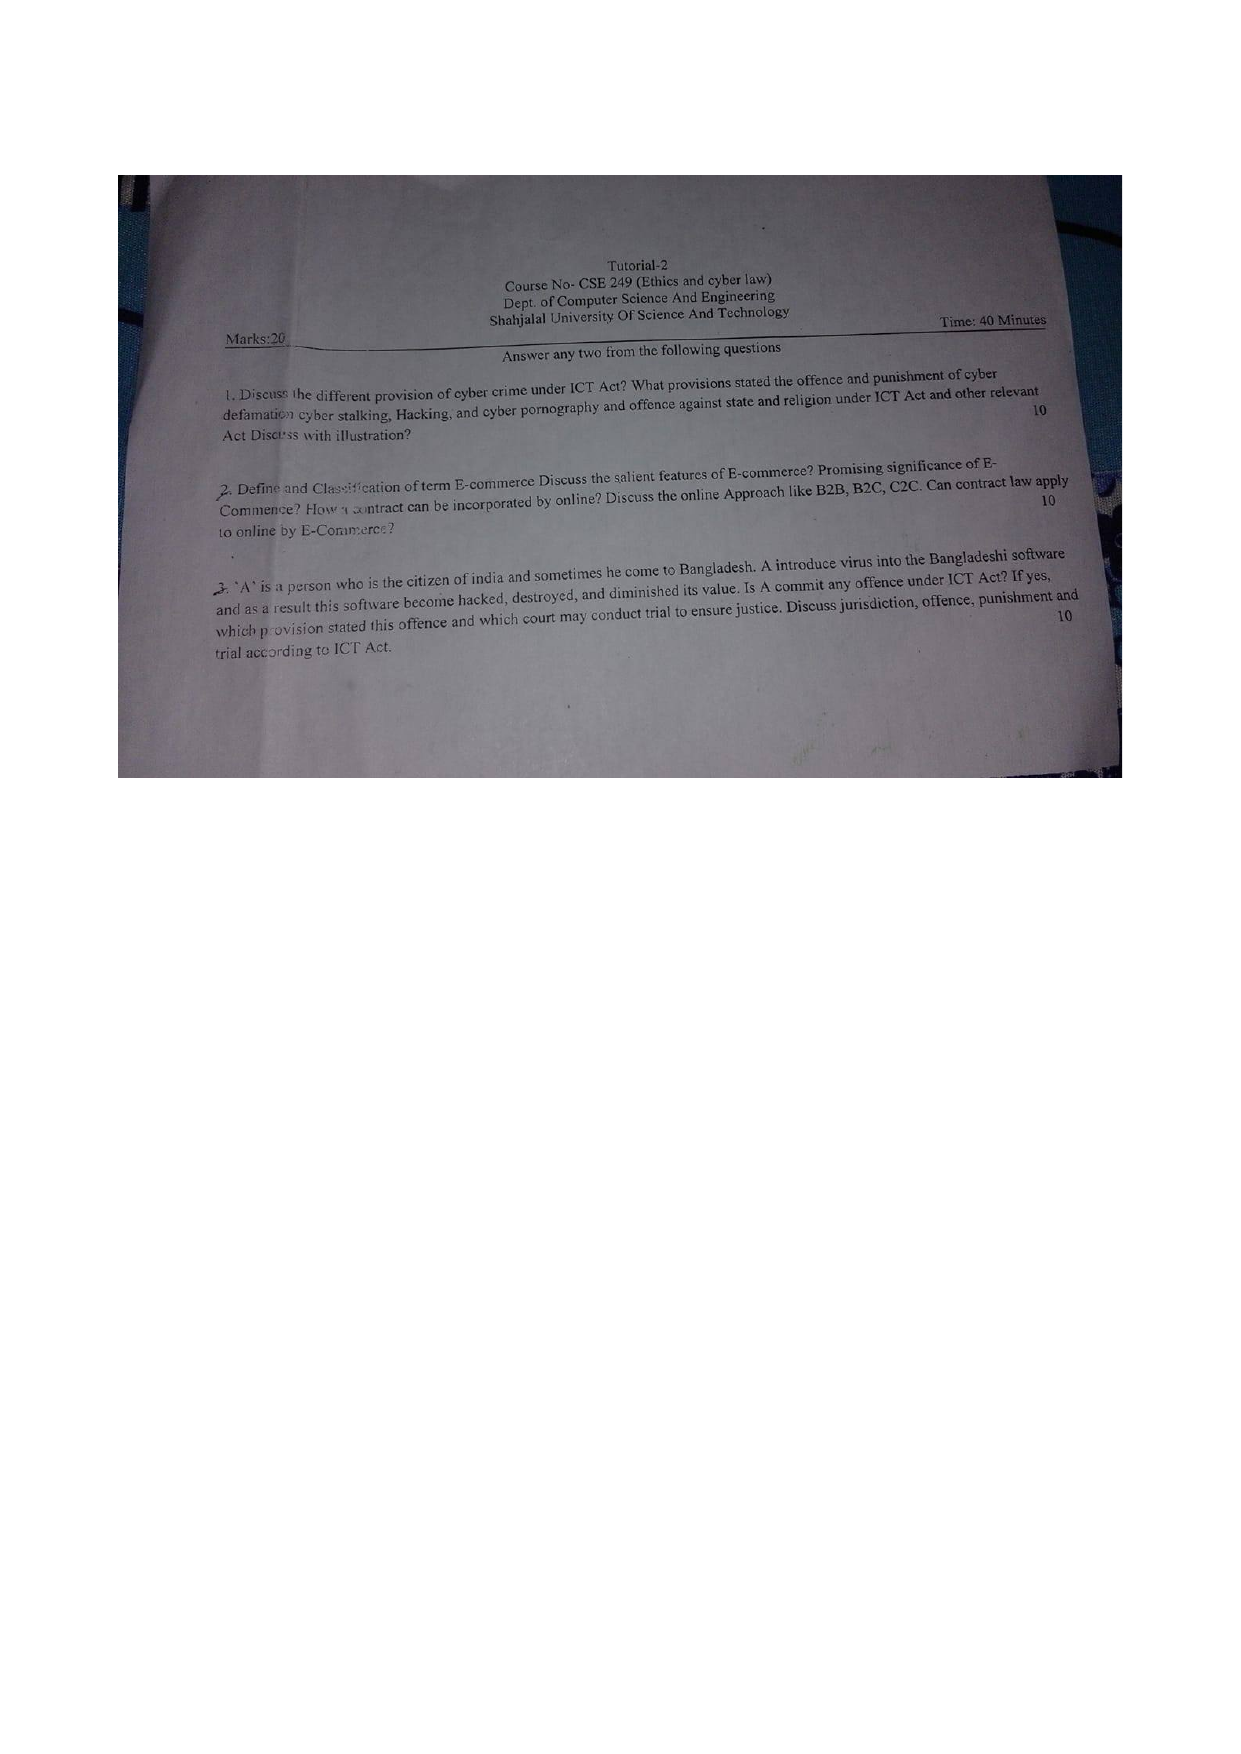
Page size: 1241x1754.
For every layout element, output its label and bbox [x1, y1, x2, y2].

picture [118, 175, 1123, 778]
